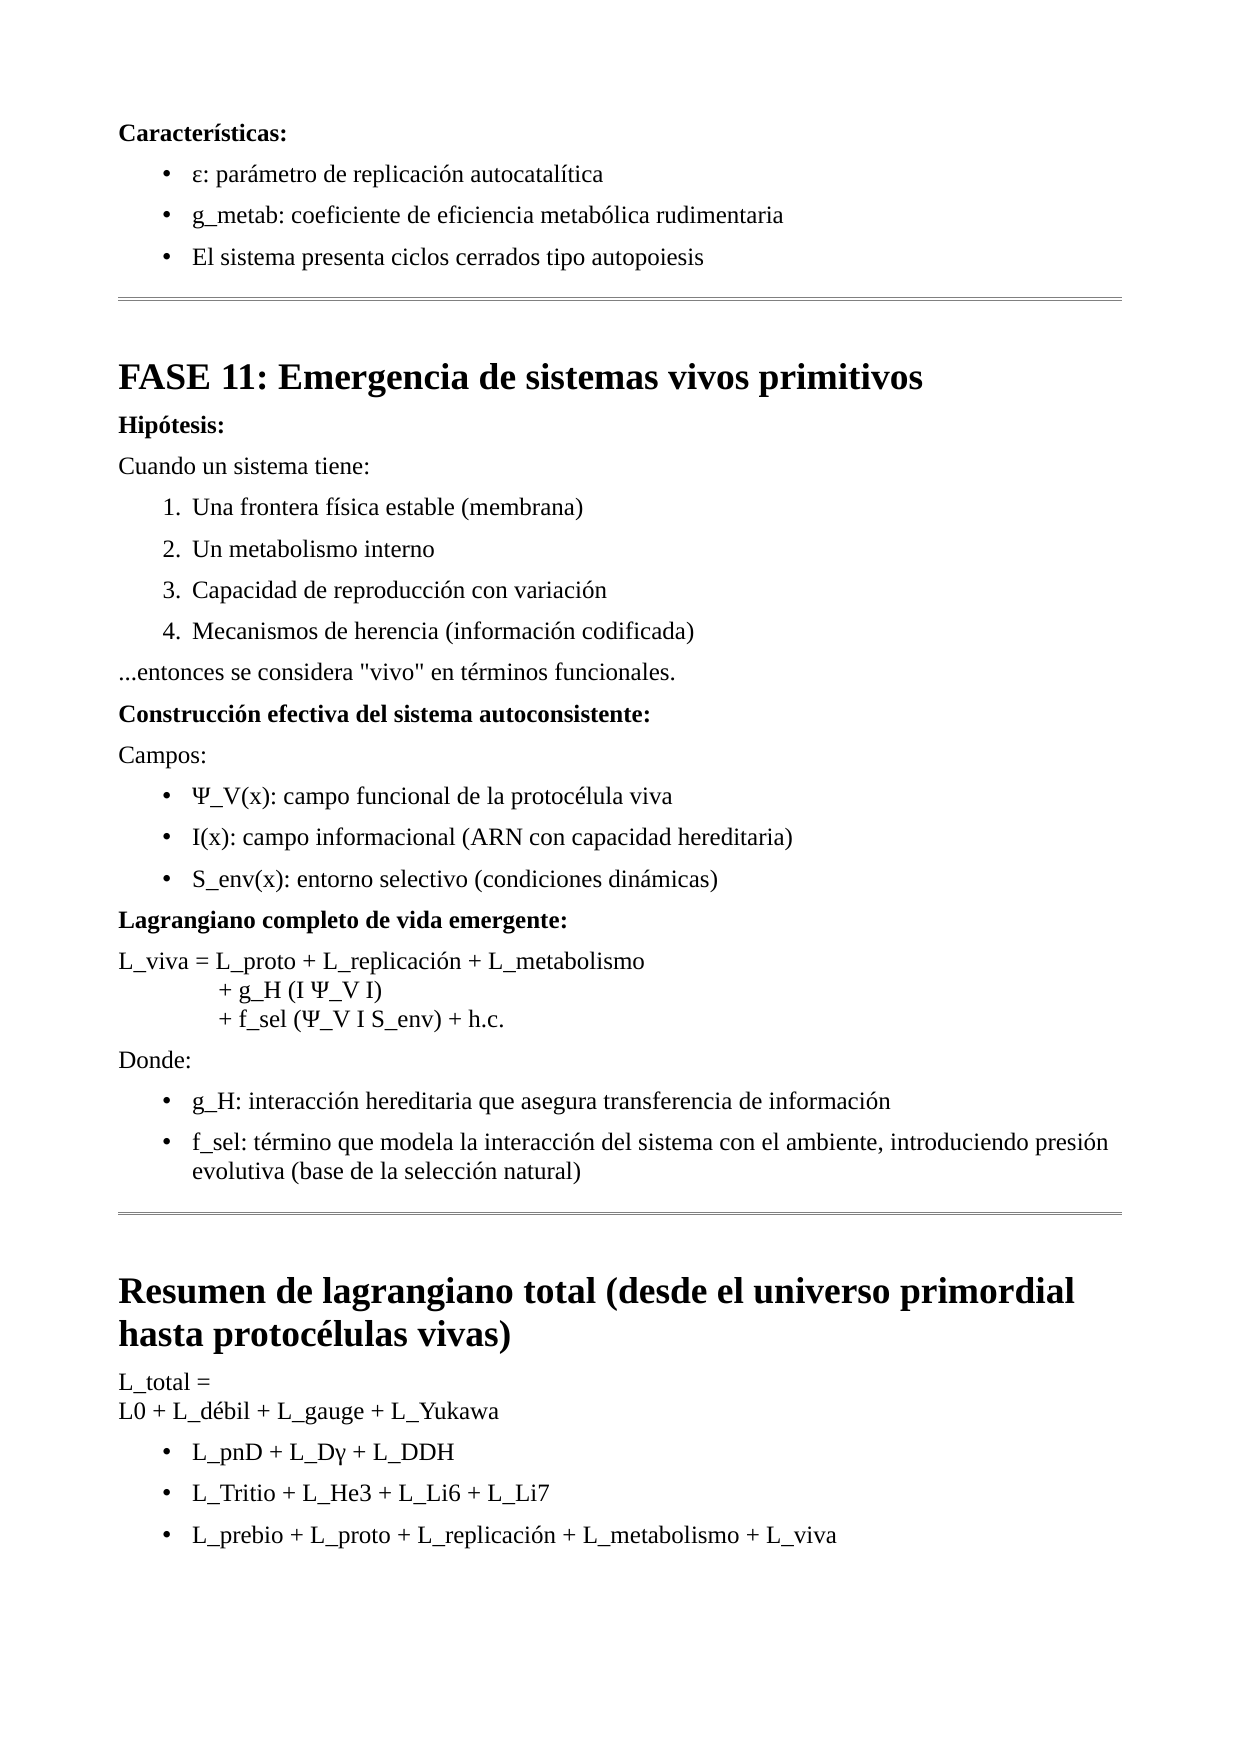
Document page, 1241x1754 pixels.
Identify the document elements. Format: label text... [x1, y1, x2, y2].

list I(x): campo informacional (ARN con capacidad hereditaria) [162, 822, 1122, 851]
list Ψ_V(x): campo funcional de la protocélula viva [162, 781, 1122, 810]
list L_prebio + L_proto + L_replicación + L_metabolismo + L_viva [162, 1520, 1122, 1548]
list Capacidad de reproducción con variación [162, 575, 1122, 604]
list ε: parámetro de replicación autocatalítica [162, 159, 1122, 188]
text L_viva = L_proto + L_replicación + L_metabolismo + g_H (I Ψ_V I) + f_sel (Ψ_V I S_env) + h.c. [118, 946, 1122, 1032]
text ...entonces se considera "vivo" en términos funcionales. [118, 657, 1122, 686]
list L_Tritio + L_He3 + L_Li6 + L_Li7 [162, 1478, 1122, 1507]
text Hipótesis: [118, 410, 1122, 439]
list g_H: interacción hereditaria que asegura transferencia de información [162, 1086, 1122, 1115]
text Lagrangiano completo de vida emergente: [118, 905, 1122, 934]
subtitle FASE 11: Emergencia de sistemas vivos primitivos [118, 354, 1122, 397]
list Un metabolismo interno [162, 534, 1122, 562]
list S_env(x): entorno selectivo (condiciones dinámicas) [162, 864, 1122, 892]
list L_pnD + L_Dγ + L_DDH [162, 1437, 1122, 1466]
text Donde: [118, 1045, 1122, 1074]
list El sistema presenta ciclos cerrados tipo autopoiesis [162, 242, 1122, 271]
list f_sel: término que modela la interacción del sistema con el ambiente, introduciendo presión evolutiva (base de la selección natural) [162, 1127, 1122, 1185]
text Campos: [118, 740, 1122, 769]
text L_total = L0 + L_débil + L_gauge + L_Yukawa [118, 1367, 1122, 1425]
text Construcción efectiva del sistema autoconsistente: [118, 699, 1122, 727]
list Mecanismos de herencia (información codificada) [162, 616, 1122, 645]
text Cuando un sistema tiene: [118, 451, 1122, 480]
list g_metab: coeficiente de eficiencia metabólica rudimentaria [162, 201, 1122, 229]
text Características: [118, 118, 1122, 147]
list Una frontera física estable (membrana) [162, 492, 1122, 521]
subtitle Resumen de lagrangiano total (desde el universo primordial hasta protocélulas vivas) [118, 1268, 1122, 1355]
